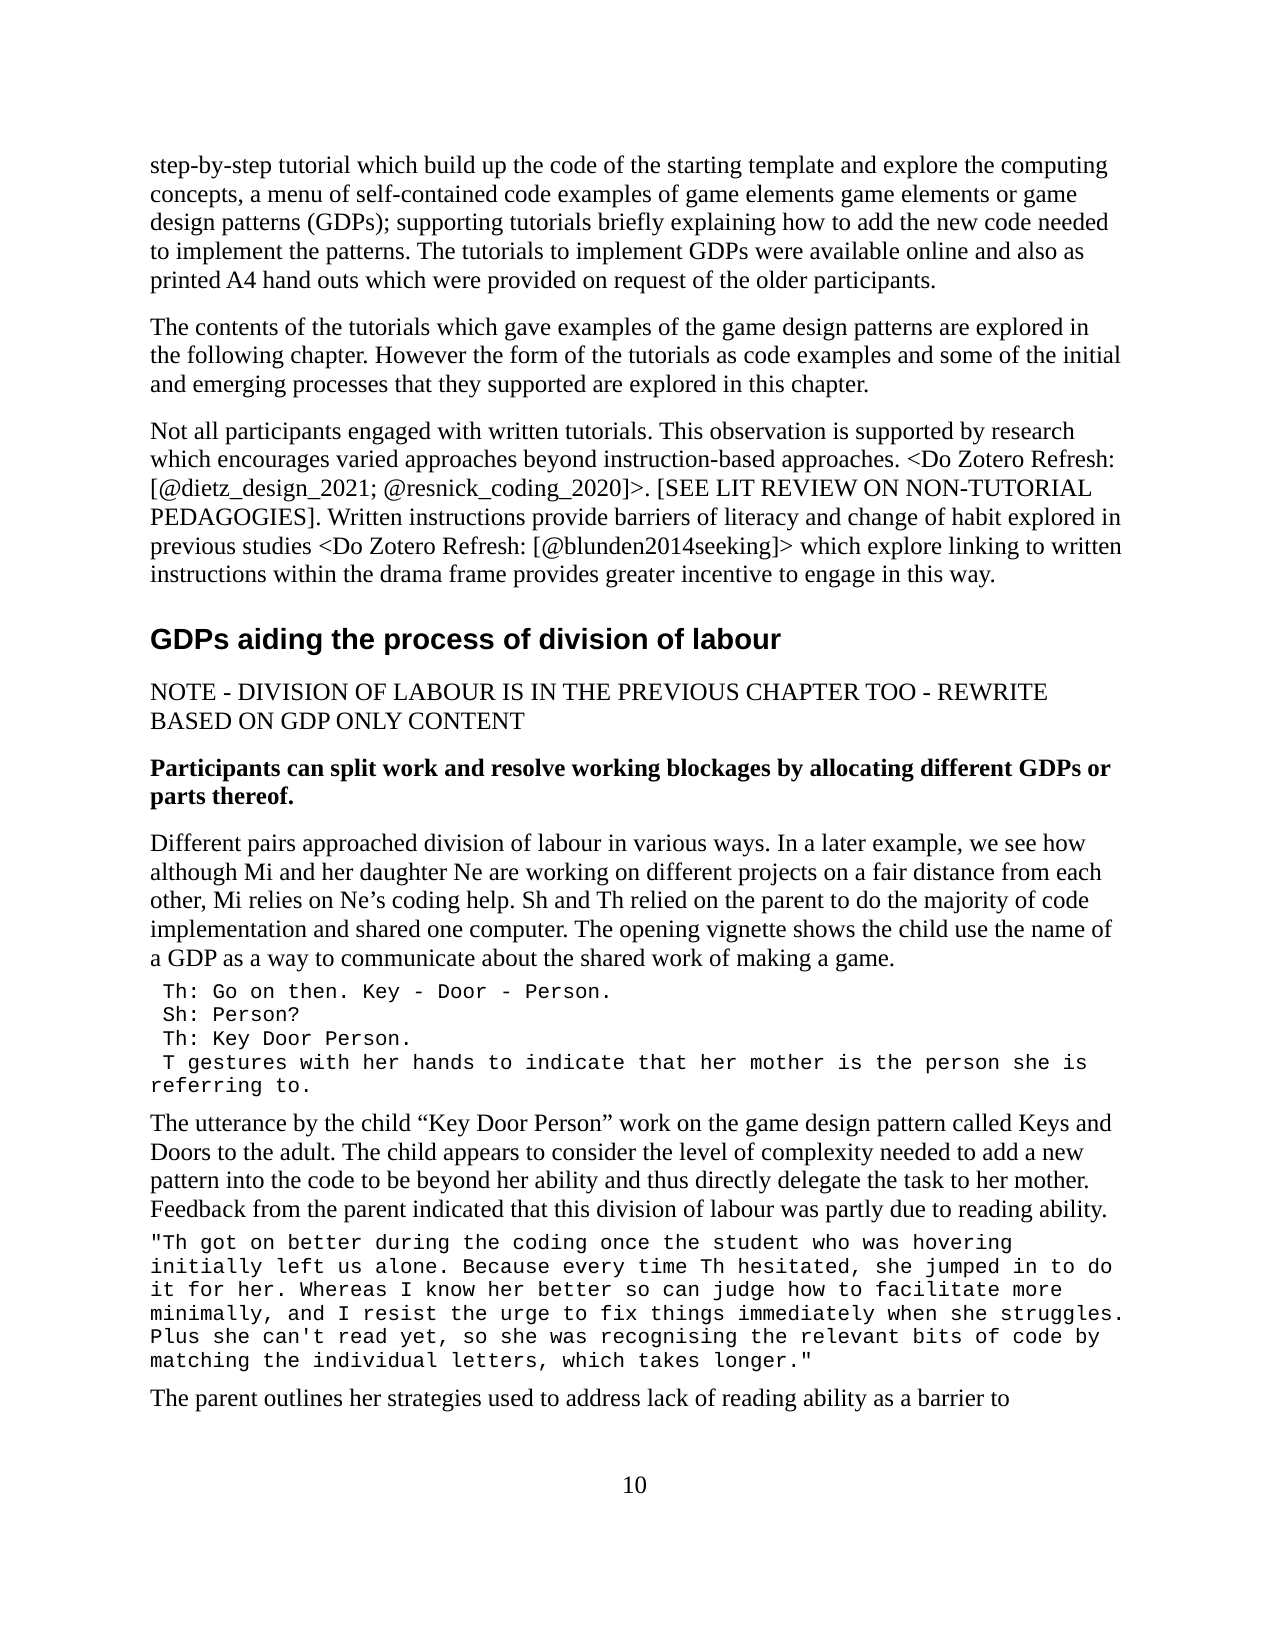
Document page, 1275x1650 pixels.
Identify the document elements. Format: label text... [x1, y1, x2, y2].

text "Th got on better during the coding once the student who was hovering initially left us alone. Because every time Th hesitated, she jumped in to do it for her. Whereas I know her better so can judge how to facilitate more minimally, and I resist the urge to fix things immediately when she struggles. Plus she can't read yet, so she was recognising the relevant bits of code by matching the individual letters, which takes longer." [150, 1232, 1125, 1374]
text Different pairs approached division of labour in various ways. In a later example, we see how although Mi and her daughter Ne are working on different projects on a fair distance from each other, Mi relies on Ne’s coding help. Sh and Th relied on the parent to do the majority of code implementation and shared one computer. The opening vignette shows the child use the name of a GDP as a way to communicate about the shared work of making a game. [150, 828, 1125, 972]
text The utterance by the child “Key Door Person” work on the game design pattern called Keys and Doors to the adult. The child appears to consider the level of complexity needed to add a new pattern into the code to be beyond her ability and thus directly delegate the task to her mother. Feedback from the parent indicated that this division of labour was partly due to reading ability. [150, 1108, 1125, 1223]
text NOTE - DIVISION OF LABOUR IS IN THE PREVIOUS CHAPTER TOO - REWRITE BASED ON GDP ONLY CONTENT [150, 677, 1125, 735]
text step-by-step tutorial which build up the code of the starting template and explore the computing concepts, a menu of self-contained code examples of game elements game elements or game design patterns (GDPs); supporting tutorials briefly explaining how to add the new code needed to implement the patterns. The tutorials to implement GDPs were available online and also as printed A4 hand outs which were provided on request of the older participants. [150, 150, 1125, 294]
text The contents of the tutorials which gave examples of the game design patterns are explored in the following chapter. However the form of the tutorials as code examples and some of the initial and emerging processes that they supported are explored in this chapter. [150, 312, 1125, 398]
text Not all participants engaged with written tutorials. This observation is supported by research which encourages varied approaches beyond instruction-based approaches. <Do Zotero Refresh: [@dietz_design_2021; @resnick_coding_2020]>. [SEE LIT REVIEW ON NON-TUTORIAL PEDAGOGIES]. Written instructions provide barriers of literacy and change of habit explored in previous studies <Do Zotero Refresh: [@blunden2014seeking]> which explore linking to written instructions within the drama frame provides greater incentive to engage in this way. [150, 416, 1125, 588]
text Th: Go on then. Key - Door - Person. [150, 981, 1125, 1004]
text T gestures with her hands to indicate that her mother is the person she is referring to. [150, 1052, 1125, 1099]
text The parent outlines her strategies used to address lack of reading ability as a barrier to [150, 1383, 1125, 1412]
text Sh: Person? [150, 1004, 1125, 1028]
subtitle GDPs aiding the process of division of labour [150, 622, 1125, 656]
text Th: Key Door Person. [150, 1028, 1125, 1052]
text Participants can split work and resolve working blockages by allocating different GDPs or parts thereof. [150, 753, 1125, 810]
